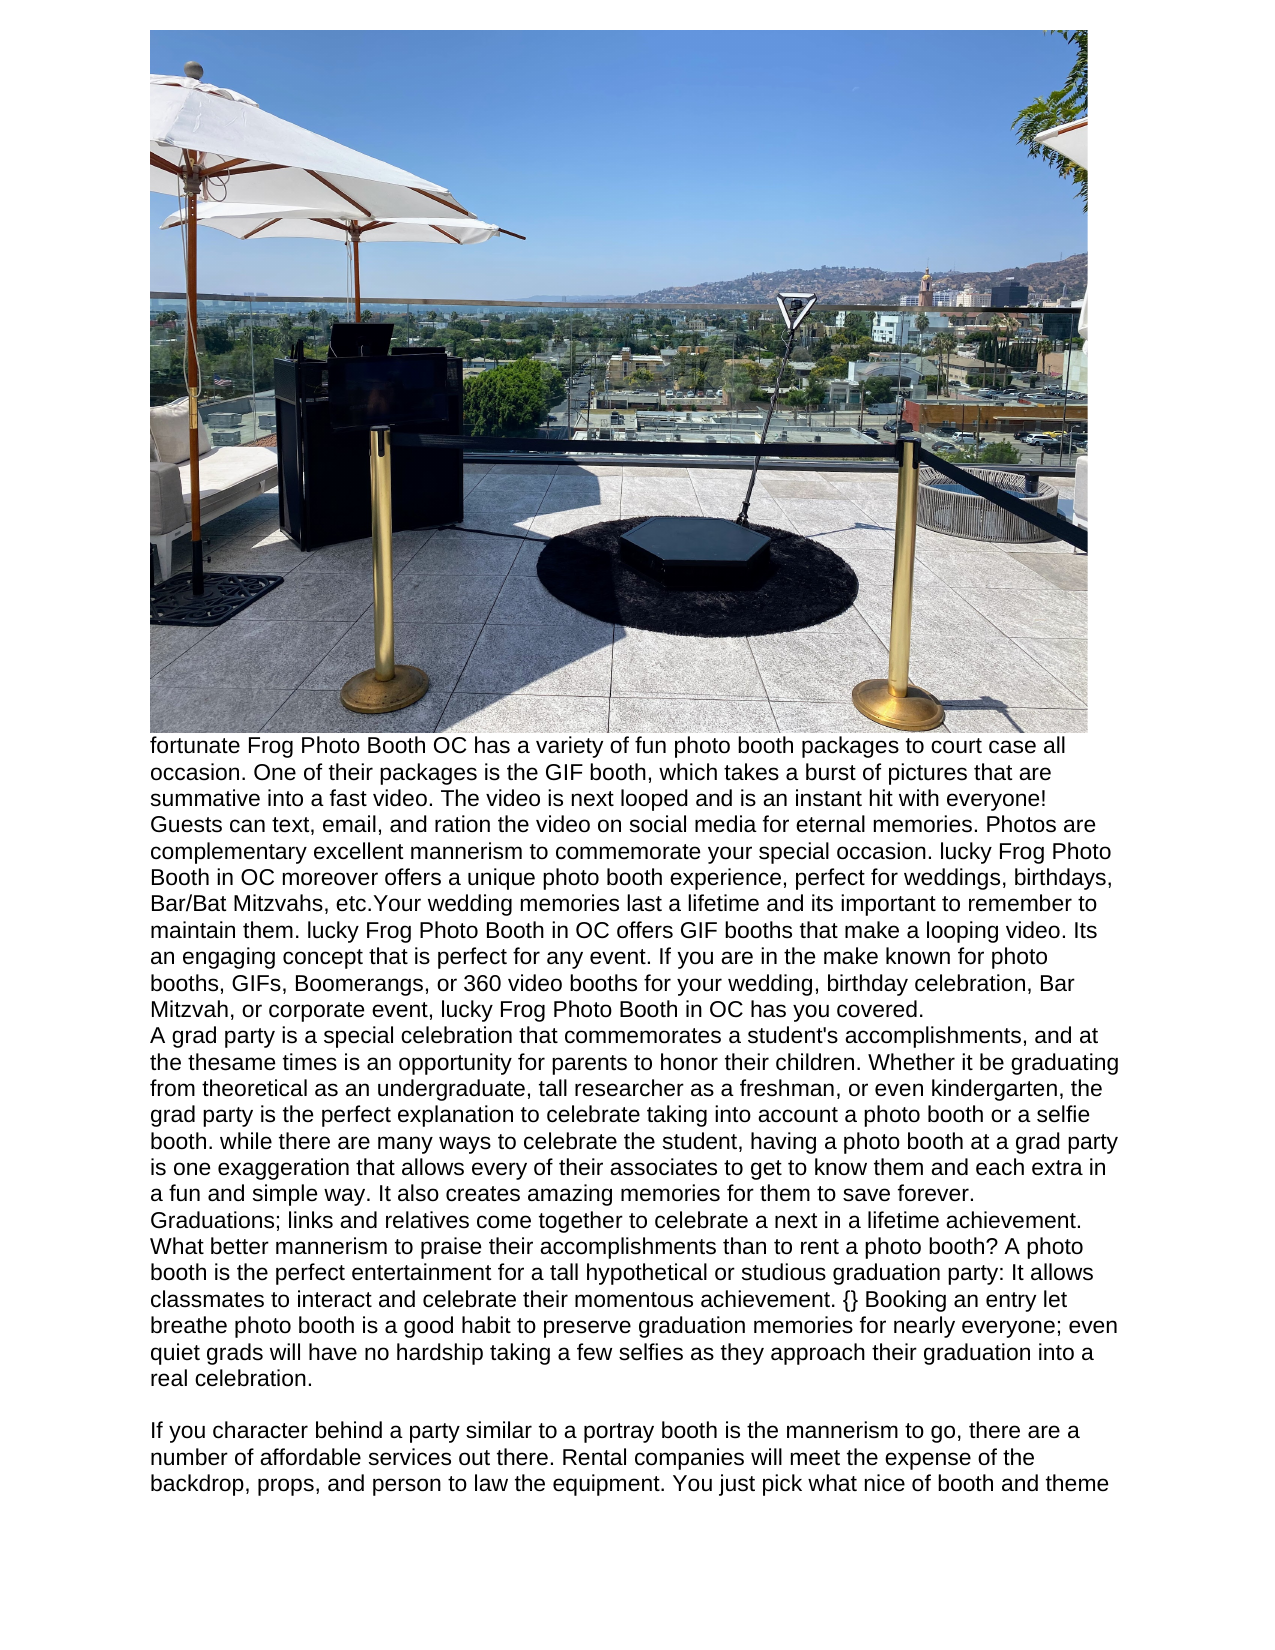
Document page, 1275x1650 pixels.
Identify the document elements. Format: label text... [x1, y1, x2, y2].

text fortunate Frog Photo Booth OC has a variety of fun photo booth packages to court case all occasion. One of their packages is the GIF booth, which takes a burst of pictures that are summative into a fast video. The video is next looped and is an instant hit with everyone! Guests can text, email, and ration the video on social media for eternal memories. Photos are complementary excellent mannerism to commemorate your special occasion. lucky Frog Photo Booth in OC moreover offers a unique photo booth experience, perfect for weddings, birthdays, Bar/Bat Mitzvahs, etc.Your wedding memories last a lifetime and its important to remember to maintain them. lucky Frog Photo Booth in OC offers GIF booths that make a looping video. Its an engaging concept that is perfect for any event. If you are in the make known for photo booths, GIFs, Boomerangs, or 360 video booths for your wedding, birthday celebration, Bar Mitzvah, or corporate event, lucky Frog Photo Booth in OC has you covered. [150, 732, 1125, 1022]
text A grad party is a special celebration that commemorates a student's accomplishments, and at the thesame times is an opportunity for parents to honor their children. Whether it be graduating from theoretical as an undergraduate, tall researcher as a freshman, or even kindergarten, the grad party is the perfect explanation to celebrate taking into account a photo booth or a selfie booth. while there are many ways to celebrate the student, having a photo booth at a grad party is one exaggeration that allows every of their associates to get to know them and each extra in a fun and simple way. It also creates amazing memories for them to save forever. [150, 1022, 1125, 1207]
text If you character behind a party similar to a portray booth is the mannerism to go, there are a number of affordable services out there. Rental companies will meet the expense of the backdrop, props, and person to law the equipment. You just pick what nice of booth and theme [150, 1417, 1125, 1497]
picture [150, 30, 1088, 733]
text Graduations; links and relatives come together to celebrate a next in a lifetime achievement. What better mannerism to praise their accomplishments than to rent a photo booth? A photo booth is the perfect entertainment for a tall hypothetical or studious graduation party: It allows classmates to interact and celebrate their momentous achievement. {} Booking an entry let breathe photo booth is a good habit to preserve graduation memories for nearly everyone; even quiet grads will have no hardship taking a few selfies as they approach their graduation into a real celebration. [150, 1207, 1125, 1391]
